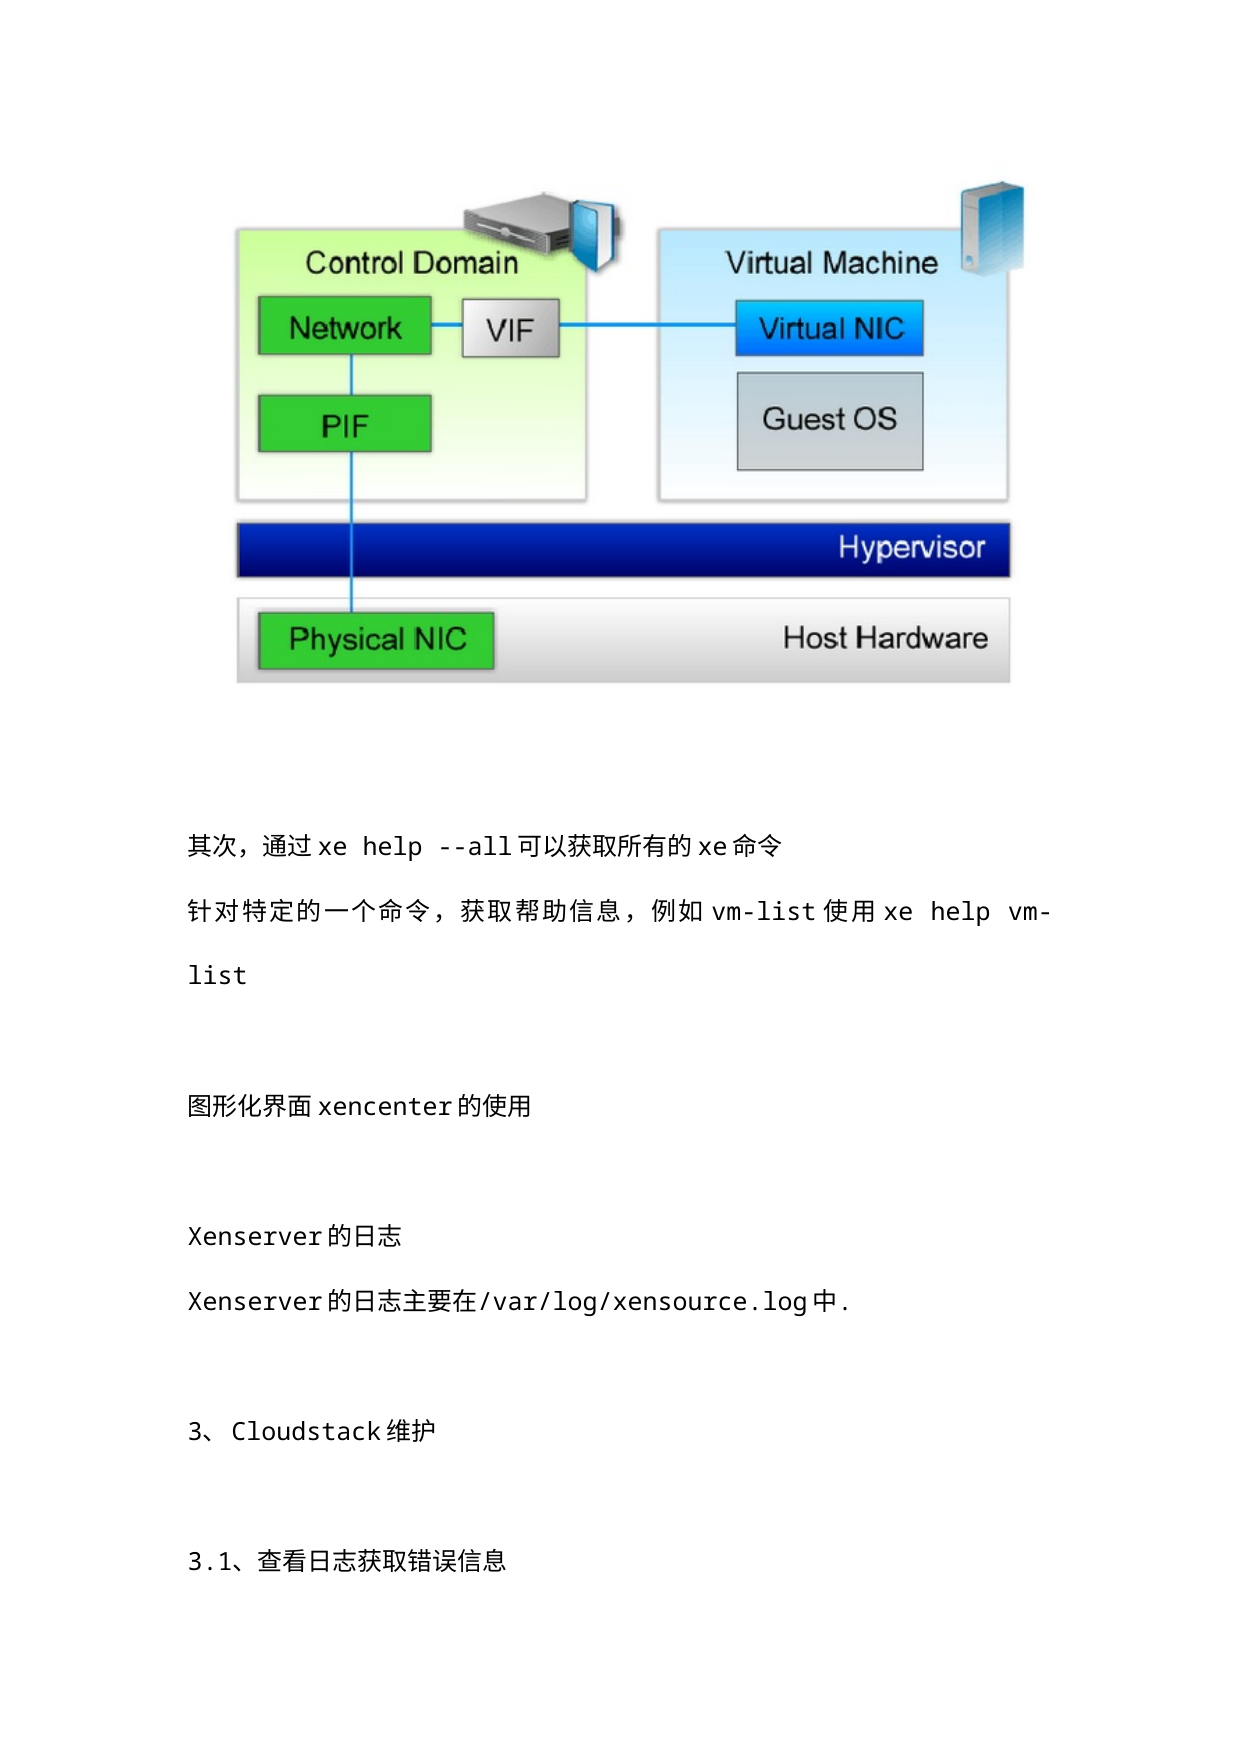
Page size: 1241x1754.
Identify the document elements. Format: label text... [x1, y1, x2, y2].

picture [187, 162, 1052, 716]
text Xenserver的日志主要在/var/log/xensource.log中. [187, 1267, 1053, 1332]
text Xenserver的日志 [187, 1202, 1053, 1267]
text 图形化界面xencenter的使用 [187, 1072, 1053, 1137]
list Cloudstack维护 [187, 1397, 1053, 1462]
text 针对特定的一个命令，获取帮助信息，例如vm-list使用xe help vm-list [187, 877, 1053, 1007]
text 3.1、查看日志获取错误信息 [187, 1527, 1053, 1592]
text 其次，通过xe help --all可以获取所有的xe命令 [187, 812, 1053, 877]
